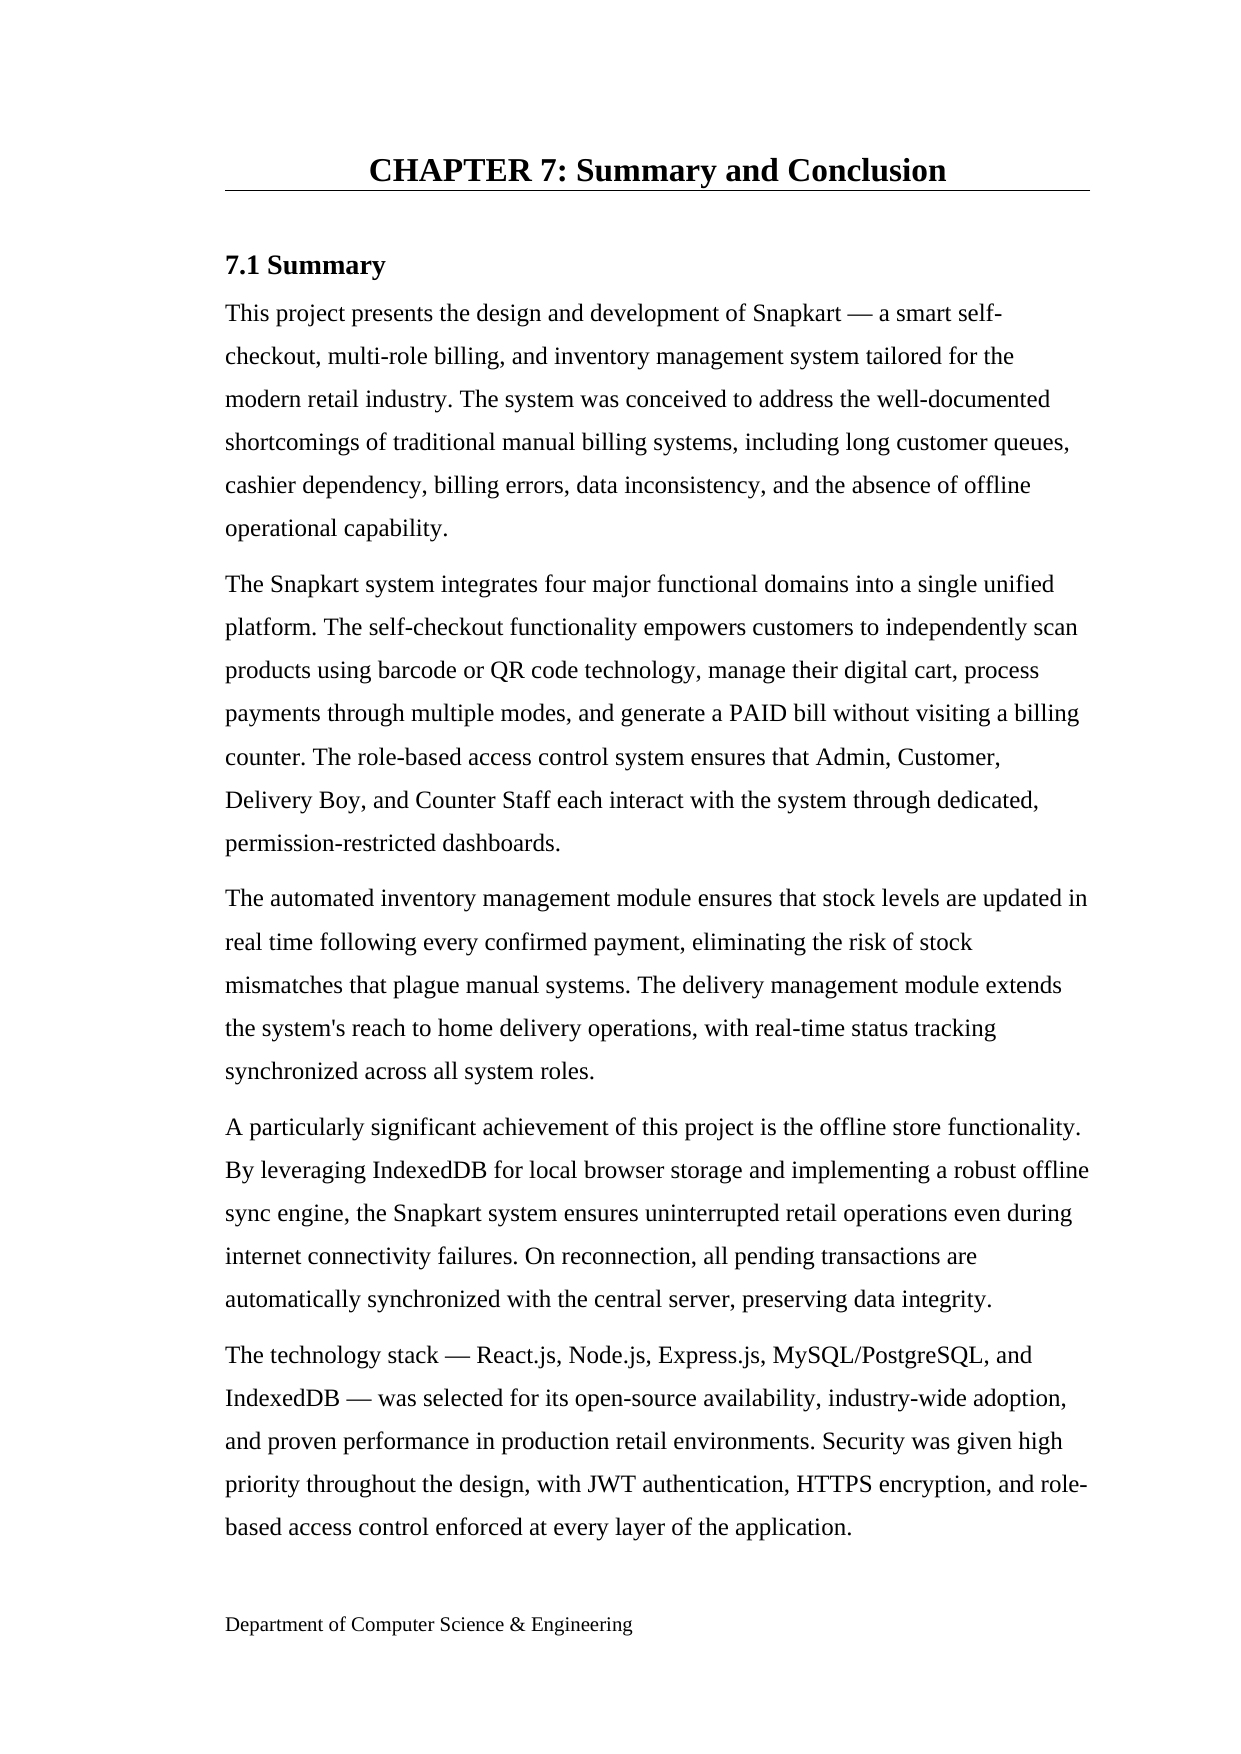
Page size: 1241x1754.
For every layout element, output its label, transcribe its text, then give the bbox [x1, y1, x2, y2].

text 7.1 Summary [225, 248, 1090, 281]
text The technology stack — React.js, Node.js, Express.js, MySQL/PostgreSQL, and IndexedDB — was selected for its open-source availability, industry-wide adoption, and proven performance in production retail environments. Security was given high priority throughout the design, with JWT authentication, HTTPS encryption, and role-based access control enforced at every layer of the application. [225, 1340, 1090, 1541]
subtitle CHAPTER 7: Summary and Conclusion [225, 150, 1090, 190]
text The automated inventory management module ensures that stock levels are updated in real time following every confirmed payment, eliminating the risk of stock mismatches that plague manual systems. The delivery management module extends the system's reach to home delivery operations, with real-time status tracking synchronized across all system roles. [225, 883, 1090, 1085]
text A particularly significant achievement of this project is the offline store functionality. By leveraging IndexedDB for local browser storage and implementing a robust offline sync engine, the Snapkart system ensures uninterrupted retail operations even during internet connectivity failures. On reconnection, all pending transactions are automatically synchronized with the central server, preserving data integrity. [225, 1112, 1090, 1313]
text The Snapkart system integrates four major functional domains into a single unified platform. The self-checkout functionality empowers customers to independently scan products using barcode or QR code technology, manage their digital cart, process payments through multiple modes, and generate a PAID bill without visiting a billing counter. The role-based access control system ensures that Admin, Customer, Delivery Boy, and Counter Staff each interact with the system through dedicated, permission-restricted dashboards. [225, 569, 1090, 857]
text This project presents the design and development of Snapkart — a smart self-checkout, multi-role billing, and inventory management system tailored for the modern retail industry. The system was conceived to address the well-documented shortcomings of traditional manual billing systems, including long customer queues, cashier dependency, billing errors, data inconsistency, and the absence of offline operational capability. [225, 298, 1090, 542]
